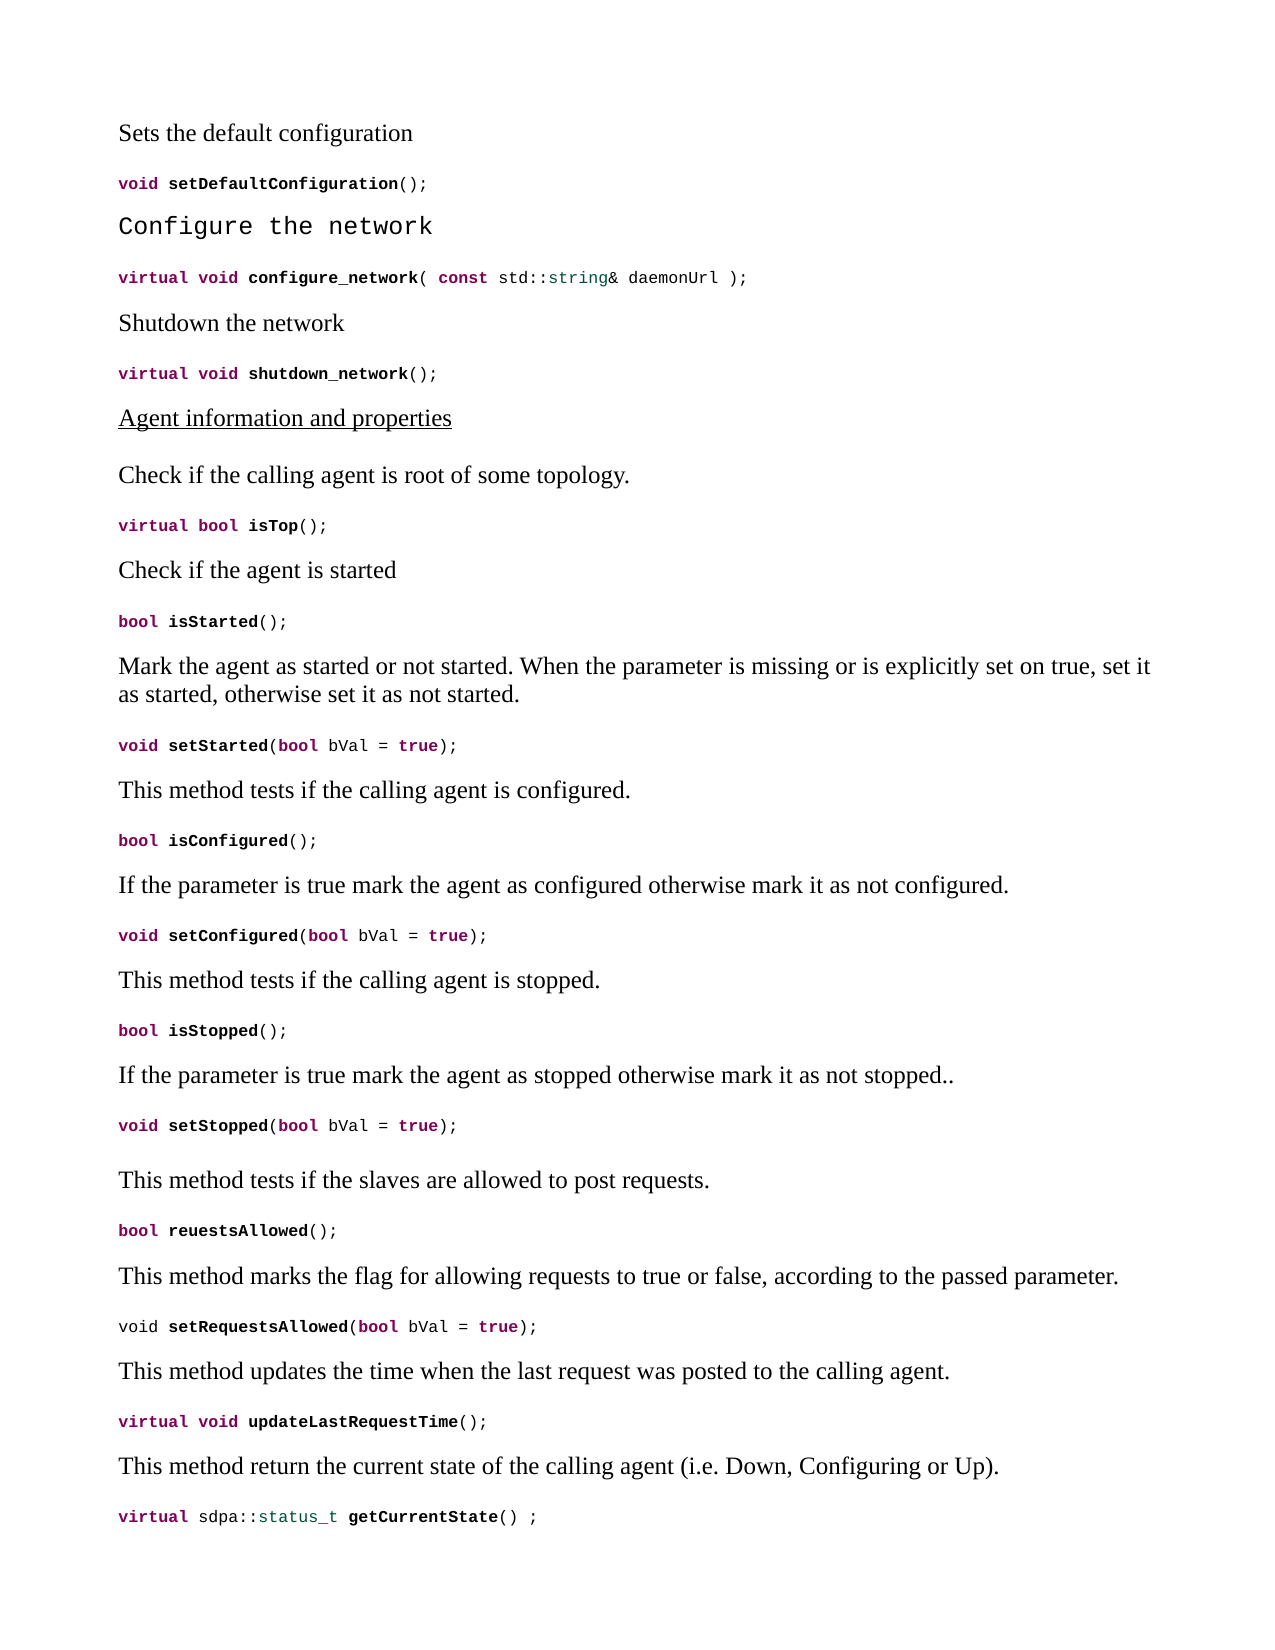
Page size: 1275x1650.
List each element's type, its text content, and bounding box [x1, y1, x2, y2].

text This method tests if the calling agent is stopped. [118, 965, 1157, 994]
text Agent information and properties [118, 403, 1157, 432]
text Sets the default configuration [118, 118, 1157, 147]
text void setConfigured(bool bVal = true); [118, 927, 1157, 946]
text This method marks the flag for allowing requests to true or false, according to the passed parameter. [118, 1261, 1157, 1289]
text bool isConfigured(); [118, 832, 1157, 851]
text void setStopped(bool bVal = true); [118, 1118, 1157, 1137]
text virtual void configure_network( const std::string& daemonUrl ); [118, 270, 1157, 289]
text This method tests if the slaves are allowed to post requests. [118, 1166, 1157, 1194]
text If the parameter is true mark the agent as stopped otherwise mark it as not stopped.. [118, 1060, 1157, 1089]
text Check if the agent is started [118, 556, 1157, 584]
text virtual void updateLastRequestTime(); [118, 1413, 1157, 1432]
text This method updates the time when the last request was posted to the calling agent. [118, 1356, 1157, 1385]
text Configure the network [118, 213, 1157, 242]
text virtual sdpa::status_t getCurrentState() ; [118, 1509, 1157, 1527]
text Mark the agent as started or not started. When the parameter is missing or is explicitly set on true, set it as started, otherwise set it as not started. [118, 651, 1157, 708]
text bool isStopped(); [118, 1023, 1157, 1042]
text void setDefaultConfiguration(); [118, 176, 1157, 194]
text virtual void shutdown_network(); [118, 365, 1157, 384]
text bool reuestsAllowed(); [118, 1223, 1157, 1242]
text If the parameter is true mark the agent as configured otherwise mark it as not configured. [118, 870, 1157, 899]
text Check if the calling agent is root of some topology. [118, 460, 1157, 489]
text virtual bool isTop(); [118, 518, 1157, 537]
text This method return the current state of the calling agent (i.e. Down, Configuring or Up). [118, 1451, 1157, 1480]
text void setRequestsAllowed(bool bVal = true); [118, 1318, 1157, 1337]
text bool isStarted(); [118, 613, 1157, 632]
text void setStarted(bool bVal = true); [118, 737, 1157, 756]
text Shutdown the network [118, 308, 1157, 336]
text This method tests if the calling agent is configured. [118, 775, 1157, 803]
